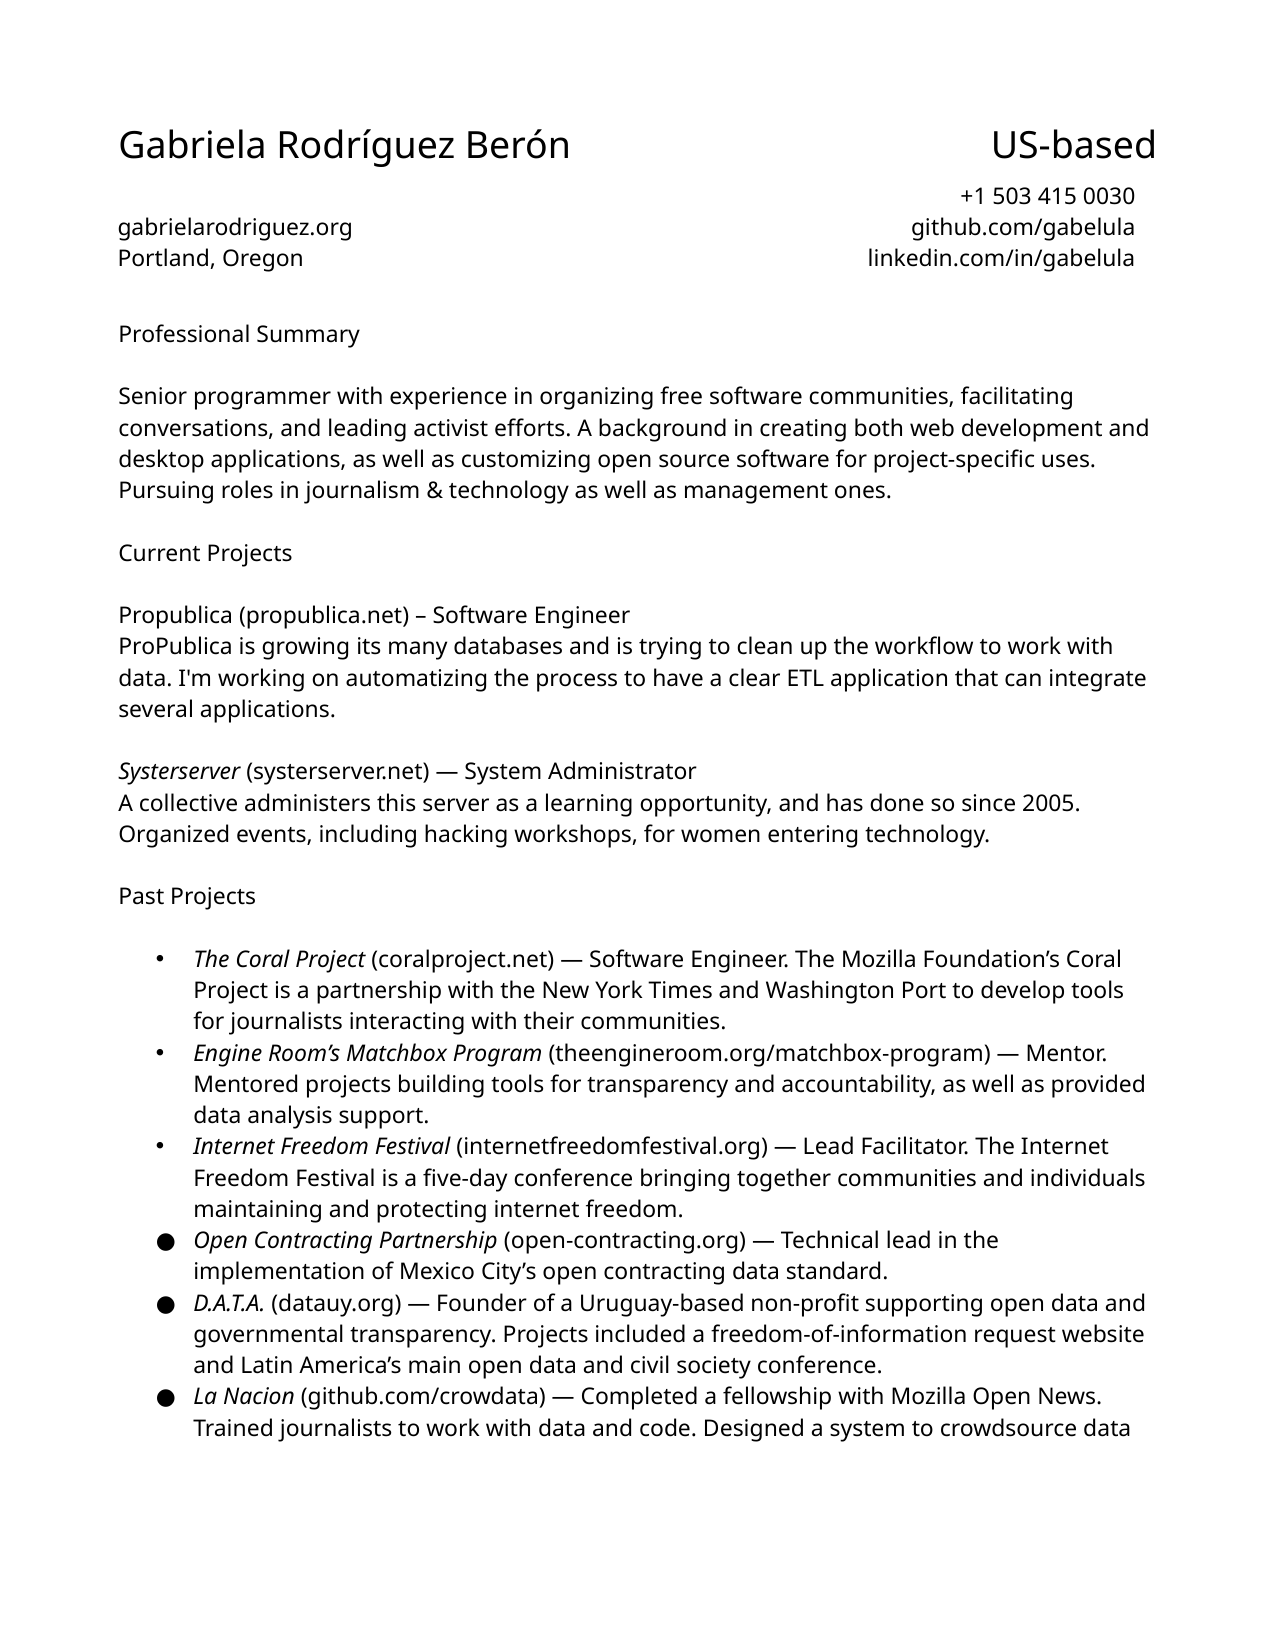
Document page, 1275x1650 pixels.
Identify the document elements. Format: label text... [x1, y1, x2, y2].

text Current Projects [118, 537, 1157, 568]
text Propublica (propublica.net) – Software Engineer [118, 599, 1157, 630]
list D.A.T.A. (datauy.org) — Founder of a Uruguay-based non-profit supporting open data and governmental transparency. Projects included a freedom-of-information request website and Latin America’s main open data and civil society conference. [156, 1287, 1157, 1380]
text ProPublica is growing its many databases and is trying to clean up the workflow to work with data. I'm working on automatizing the process to have a clear ETL application that can integrate several applications. [118, 630, 1157, 724]
list Internet Freedom Festival (internetfreedomfestival.org) — Lead Facilitator. The Internet Freedom Festival is a five-day conference bringing together communities and individuals maintaining and protecting internet freedom. [156, 1130, 1157, 1224]
text Past Projects [118, 880, 1157, 912]
list The Coral Project (coralproject.net) — Software Engineer. The Mozilla Foundation’s Coral Project is a partnership with the New York Times and Washington Port to develop tools for journalists interacting with their communities. [156, 943, 1157, 1037]
text Senior programmer with experience in organizing free software communities, facilitating conversations, and leading activist efforts. A background in creating both web development and desktop applications, as well as customizing open source software for project-specific uses. Pursuing roles in journalism & technology as well as management ones. [118, 380, 1157, 505]
list Engine Room’s Matchbox Program (theengineroom.org/matchbox-program) — Mentor. Mentored projects building tools for transparency and accountability, as well as provided data analysis support. [156, 1037, 1157, 1130]
text A collective administers this server as a learning opportunity, and has done so since 2005. Organized events, including hacking workshops, for women entering technology. [118, 787, 1157, 849]
list La Nacion (github.com/crowdata) — Completed a fellowship with Mozilla Open News. Trained journalists to work with data and code. Designed a system to crowdsource data [156, 1380, 1157, 1443]
text Professional Summary [118, 318, 1157, 349]
text Systerserver (systerserver.net) — System Administrator [118, 755, 1157, 787]
list Open Contracting Partnership (open-contracting.org) — Technical lead in the implementation of Mexico City’s open contracting data standard. [156, 1224, 1157, 1287]
